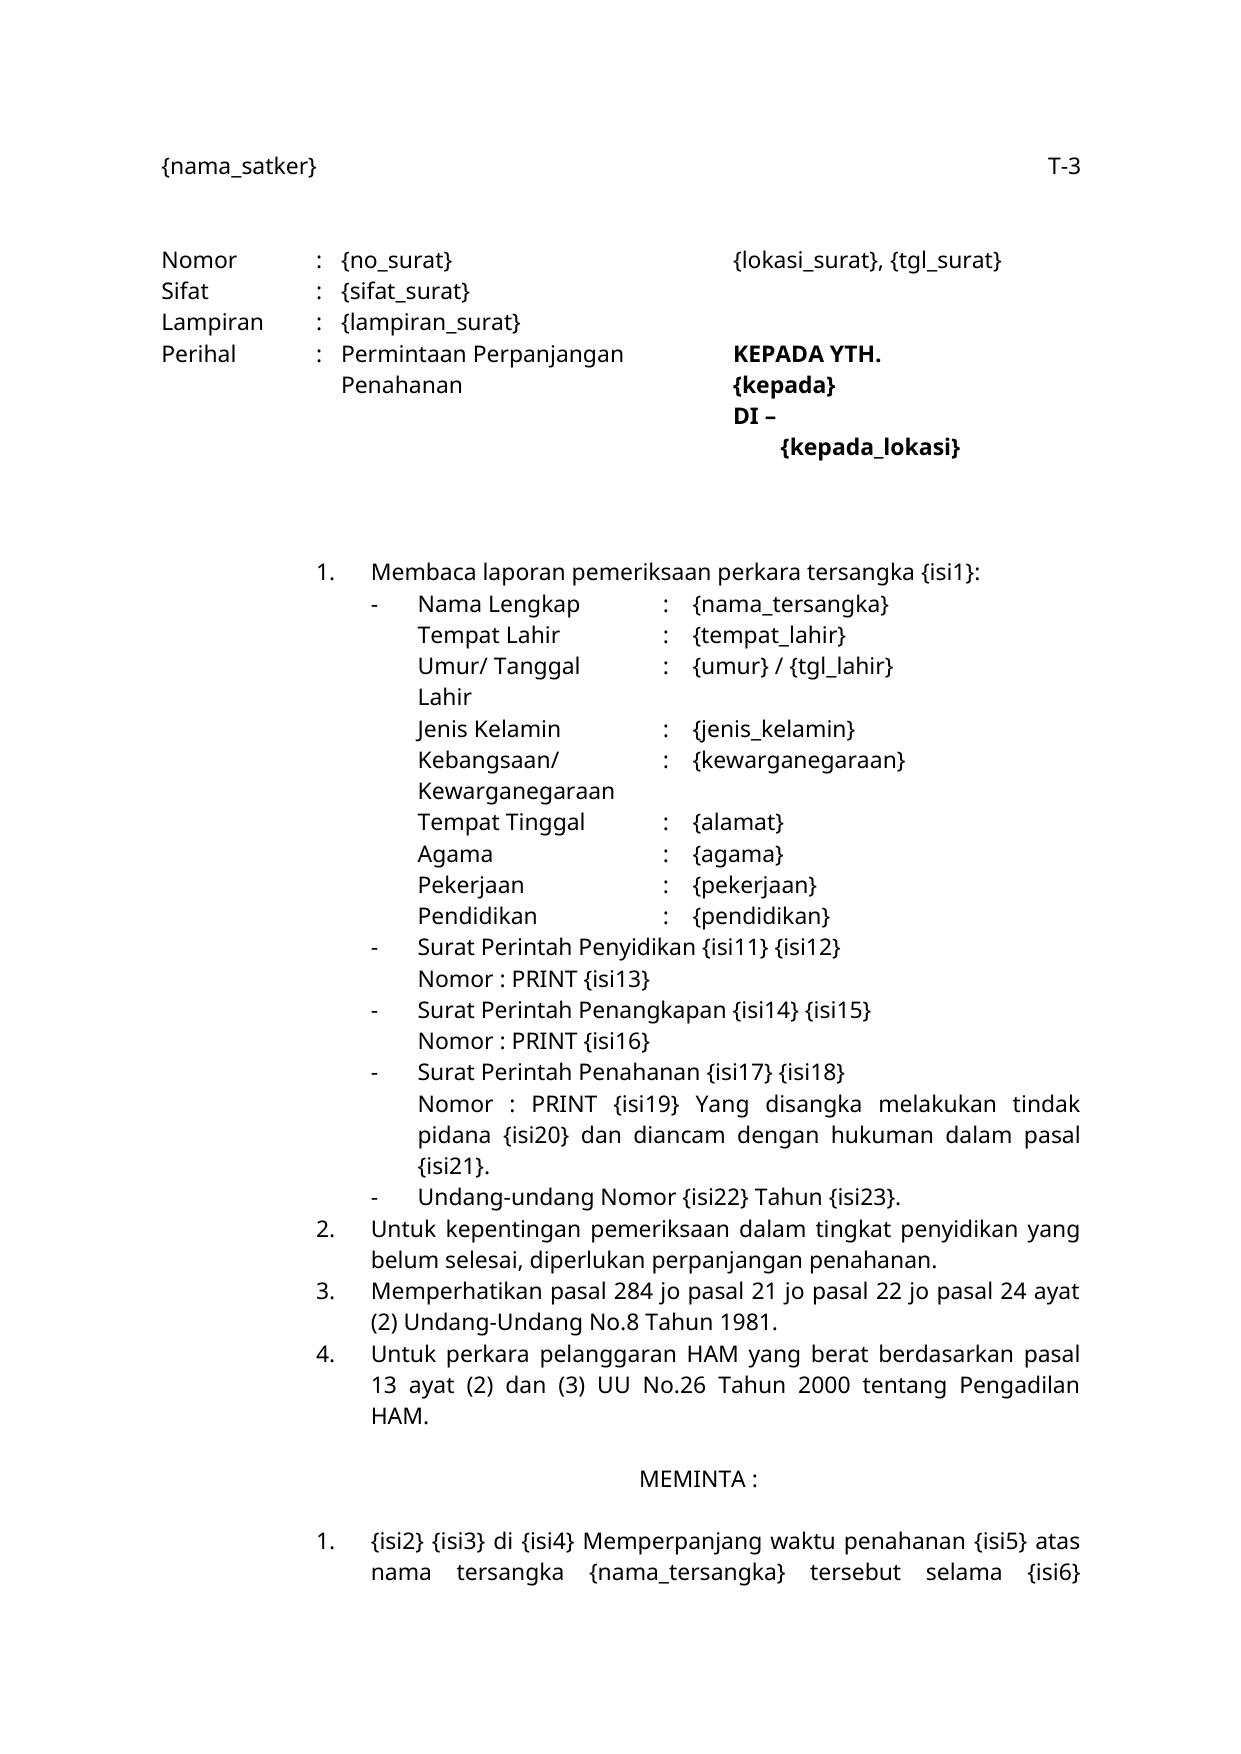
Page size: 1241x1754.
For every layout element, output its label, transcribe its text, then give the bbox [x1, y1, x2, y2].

table_cell Umur/ Tanggal Lahir [406, 650, 651, 712]
table_cell [150, 181, 1092, 244]
table_cell {lampiran_surat} [330, 306, 681, 337]
table_cell Nomor : PRINT {isi16} [406, 1025, 1092, 1056]
table_cell : [651, 869, 681, 900]
table_cell : [305, 275, 329, 306]
table_cell - [359, 994, 406, 1025]
table_cell 4. [305, 1338, 359, 1431]
table_cell [359, 619, 406, 650]
table_cell {nama_tersangka} [681, 588, 1092, 619]
table_cell [359, 838, 406, 869]
table_cell [359, 650, 406, 712]
table_cell 1. [305, 556, 359, 1212]
table_cell : [305, 244, 329, 275]
table_cell Untuk perkara pelanggaran HAM yang berat berdasarkan pasal 13 ayat (2) dan (3) UU No.26 Tahun 2000 tentang Pengadilan HAM. [359, 1338, 1092, 1431]
table_cell Nama Lengkap [406, 588, 651, 619]
table_cell : [651, 713, 681, 744]
table_cell Nomor : PRINT {isi13} [406, 963, 1092, 994]
table_cell : [651, 619, 681, 650]
table_cell 1. [305, 1525, 359, 1587]
table_cell Tempat Lahir [406, 619, 651, 650]
table_cell Sifat [150, 275, 304, 306]
table_cell Surat Perintah Penahanan {isi17} {isi18} [406, 1056, 1092, 1087]
table_cell Nomor : PRINT {isi19} Yang disangka melakukan tindak pidana {isi20} dan diancam dengan hukuman dalam pasal {isi21}. [406, 1088, 1092, 1181]
table_cell [722, 275, 1092, 306]
table_cell : [651, 838, 681, 869]
table_cell : [305, 306, 329, 337]
table_cell [681, 338, 722, 462]
table_cell {umur} / {tgl_lahir} [681, 650, 1092, 712]
table_cell [359, 900, 406, 931]
table_cell [359, 744, 406, 806]
table_cell Perihal [150, 338, 304, 462]
table_cell [150, 1431, 304, 1525]
table_cell {pendidikan} [681, 900, 1092, 931]
table_cell - [359, 588, 406, 619]
table_cell 2. [305, 1213, 359, 1275]
table_cell Surat Perintah Penyidikan {isi11} {isi12} [406, 931, 1092, 962]
table_cell Undang-undang Nomor {isi22} Tahun {isi23}. [406, 1181, 1092, 1212]
table_cell [359, 713, 406, 744]
table_cell Memperhatikan pasal 284 jo pasal 21 jo pasal 22 jo pasal 24 ayat (2) Undang-Undang No.8 Tahun 1981. [359, 1275, 1092, 1337]
table_cell Membaca laporan pemeriksaan perkara tersangka {isi1}: [359, 556, 1092, 587]
table_cell : [651, 588, 681, 619]
table_cell : [651, 900, 681, 931]
table_cell : [305, 338, 329, 462]
table_cell {isi2} {isi3} di {isi4} Memperpanjang waktu penahanan {isi5} atas nama tersangka {nama_tersangka} tersebut selama {isi6} [359, 1525, 1092, 1587]
table_cell {pekerjaan} [681, 869, 1092, 900]
table_cell [681, 306, 722, 337]
table_cell Tempat Tinggal [406, 806, 651, 837]
table_cell [150, 1525, 304, 1587]
table_cell : [651, 650, 681, 712]
table_cell Permintaan Perpanjangan Penahanan [330, 338, 681, 462]
table_cell [722, 306, 1092, 337]
table_cell Pendidikan [406, 900, 651, 931]
table_cell Untuk kepentingan pemeriksaan dalam tingkat penyidikan yang belum selesai, diperlukan perpanjangan penahanan. [359, 1213, 1092, 1275]
table_cell Pekerjaan [406, 869, 651, 900]
table_cell - [359, 1056, 406, 1087]
table_cell Lampiran [150, 306, 304, 337]
table_cell Agama [406, 838, 651, 869]
table_cell - [359, 1181, 406, 1212]
table_header T-3 [930, 150, 1092, 181]
table_cell MEMINTA : [305, 1431, 1092, 1525]
table_cell {lokasi_surat}, {tgl_surat} [722, 244, 1092, 275]
table_cell - [359, 931, 406, 962]
table_cell [681, 244, 722, 275]
table_cell [359, 806, 406, 837]
table_cell 3. [305, 1275, 359, 1337]
table_cell {alamat} [681, 806, 1092, 837]
table_cell : [651, 744, 681, 806]
table_cell KEPADA YTH. {kepada} DI – {kepada_lokasi} [722, 338, 1092, 462]
table_header {nama_satker} [150, 150, 929, 181]
table_cell Jenis Kelamin [406, 713, 651, 744]
table_cell : [651, 806, 681, 837]
table_cell [359, 1088, 406, 1181]
table_cell {tempat_lahir} [681, 619, 1092, 650]
table_cell {sifat_surat} [330, 275, 681, 306]
table_cell [359, 1025, 406, 1056]
table_cell [359, 963, 406, 994]
table_cell [150, 556, 304, 1431]
table_cell [150, 463, 1092, 556]
table_cell [681, 275, 722, 306]
table_cell {jenis_kelamin} [681, 713, 1092, 744]
table_cell {agama} [681, 838, 1092, 869]
table_cell [359, 869, 406, 900]
table_cell {kewarganegaraan} [681, 744, 1092, 806]
table_cell Surat Perintah Penangkapan {isi14} {isi15} [406, 994, 1092, 1025]
table_cell Nomor [150, 244, 304, 275]
table_cell Kebangsaan/ Kewarganegaraan [406, 744, 651, 806]
table_cell {no_surat} [330, 244, 681, 275]
